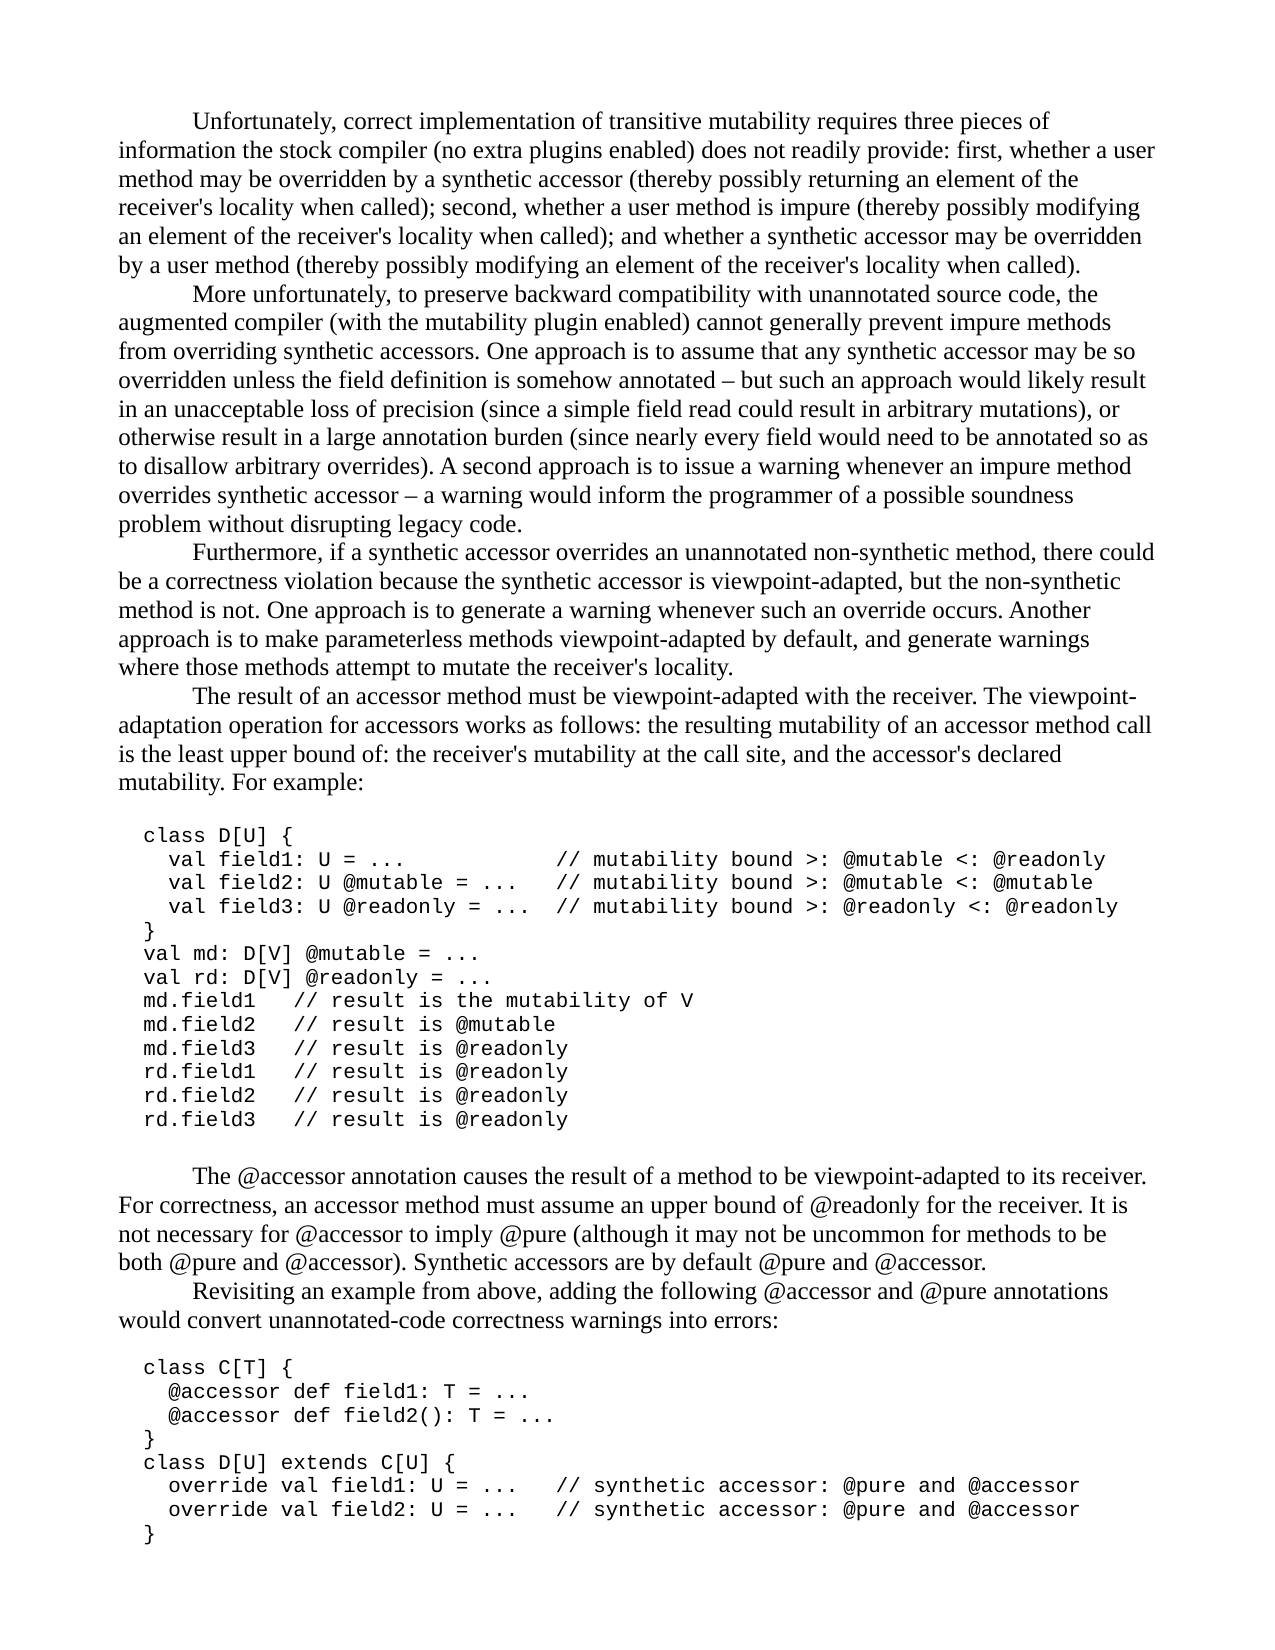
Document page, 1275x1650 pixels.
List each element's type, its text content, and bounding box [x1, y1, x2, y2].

text override val field2: U = ... // synthetic accessor: @pure and @accessor [118, 1499, 1157, 1523]
text val field3: U @readonly = ... // mutability bound >: @readonly <: @readonly [118, 896, 1157, 919]
text Furthermore, if a synthetic accessor overrides an unannotated non-synthetic method, there could be a correctness violation because the synthetic accessor is viewpoint-adapted, but the non-synthetic method is not. One approach is to generate a warning whenever such an override occurs. Another approach is to make parameterless methods viewpoint-adapted by default, and generate warnings where those methods attempt to mutate the receiver's locality. [118, 537, 1157, 681]
text md.field1 // result is the mutability of V [118, 991, 1157, 1014]
text class C[T] { [118, 1357, 1157, 1381]
text class D[U] extends C[U] { [118, 1452, 1157, 1476]
text val md: D[V] @mutable = ... [118, 943, 1157, 967]
text rd.field1 // result is @readonly [118, 1061, 1157, 1085]
text The @accessor annotation causes the result of a method to be viewpoint-adapted to its receiver. For correctness, an accessor method must assume an upper bound of @readonly for the receiver. It is not necessary for @accessor to imply @pure (although it may not be uncommon for methods to be both @pure and @accessor). Synthetic accessors are by default @pure and @accessor. [118, 1161, 1157, 1276]
text @accessor def field1: T = ... [118, 1381, 1157, 1404]
text Revisiting an example from above, adding the following @accessor and @pure annotations would convert unannotated-code correctness warnings into errors: [118, 1276, 1157, 1334]
text The result of an accessor method must be viewpoint-adapted with the receiver. The viewpoint-adaptation operation for accessors works as follows: the resulting mutability of an accessor method call is the least upper bound of: the receiver's mutability at the call site, and the accessor's declared mutability. For example: [118, 681, 1157, 796]
text } [118, 1523, 1157, 1546]
text Unfortunately, correct implementation of transitive mutability requires three pieces of information the stock compiler (no extra plugins enabled) does not readily provide: first, whether a user method may be overridden by a synthetic accessor (thereby possibly returning an element of the receiver's locality when called); second, whether a user method is impure (thereby possibly modifying an element of the receiver's locality when called); and whether a synthetic accessor may be overridden by a user method (thereby possibly modifying an element of the receiver's locality when called). [118, 106, 1157, 279]
text } [118, 1428, 1157, 1452]
text @accessor def field2(): T = ... [118, 1404, 1157, 1428]
text val field1: U = ... // mutability bound >: @mutable <: @readonly [118, 849, 1157, 872]
text } [118, 919, 1157, 943]
text md.field3 // result is @readonly [118, 1038, 1157, 1061]
text md.field2 // result is @mutable [118, 1014, 1157, 1038]
text class D[U] { [118, 825, 1157, 849]
text rd.field2 // result is @readonly [118, 1085, 1157, 1109]
text override val field1: U = ... // synthetic accessor: @pure and @accessor [118, 1476, 1157, 1499]
text val field2: U @mutable = ... // mutability bound >: @mutable <: @mutable [118, 872, 1157, 896]
text More unfortunately, to preserve backward compatibility with unannotated source code, the augmented compiler (with the mutability plugin enabled) cannot generally prevent impure methods from overriding synthetic accessors. One approach is to assume that any synthetic accessor may be so overridden unless the field definition is somehow annotated – but such an approach would likely result in an unacceptable loss of precision (since a simple field read could result in arbitrary mutations), or otherwise result in a large annotation burden (since nearly every field would need to be annotated so as to disallow arbitrary overrides). A second approach is to issue a warning whenever an impure method overrides synthetic accessor – a warning would inform the programmer of a possible soundness problem without disrupting legacy code. [118, 279, 1157, 537]
text rd.field3 // result is @readonly [118, 1109, 1157, 1132]
text val rd: D[V] @readonly = ... [118, 967, 1157, 991]
